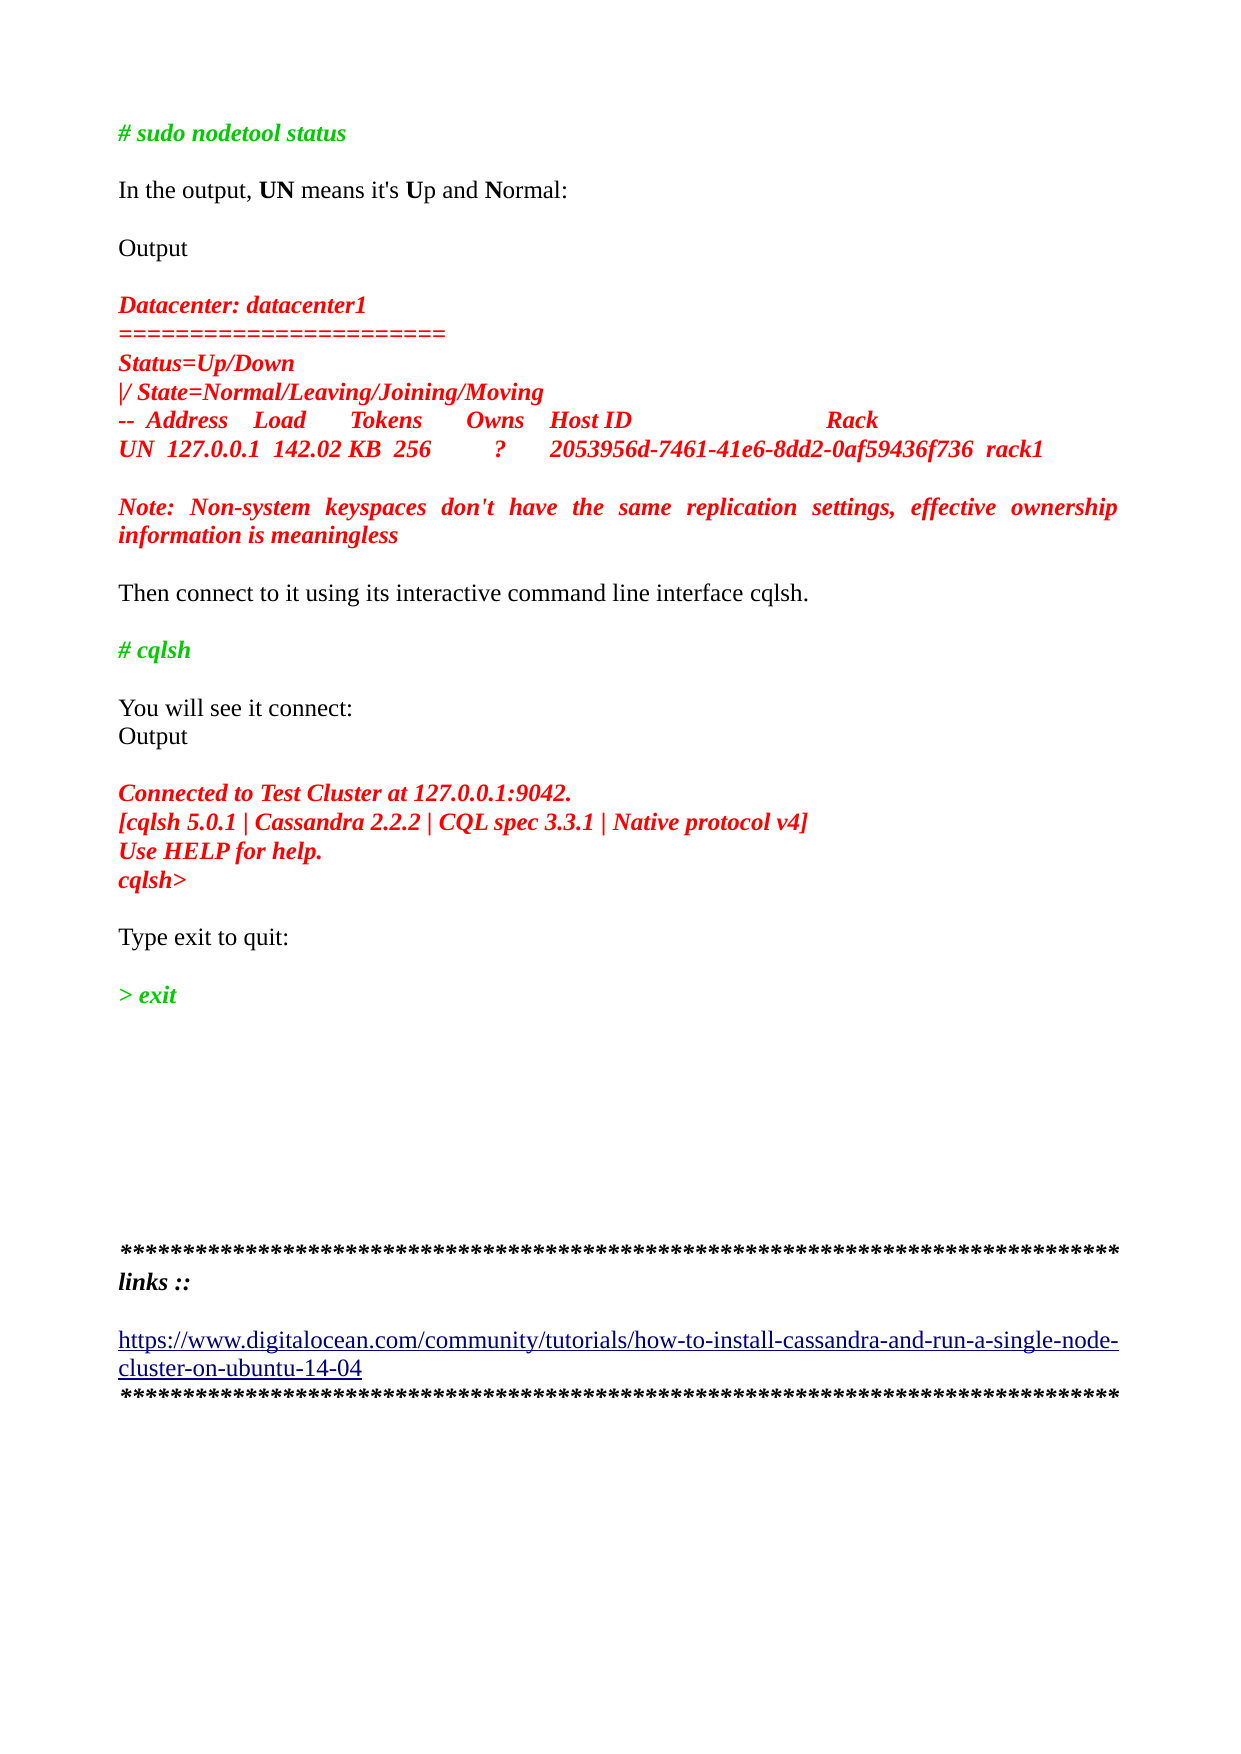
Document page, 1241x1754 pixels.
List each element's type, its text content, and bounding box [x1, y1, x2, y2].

text [cqlsh 5.0.1 | Cassandra 2.2.2 | CQL spec 3.3.1 | Native protocol v4] [118, 807, 1122, 836]
text Output [118, 721, 1122, 750]
text ******************************************************************************** [118, 1238, 1122, 1267]
text |/ State=Normal/Leaving/Joining/Moving [118, 377, 1122, 406]
text You will see it connect: [118, 693, 1122, 721]
text # sudo nodetool status [118, 118, 1122, 147]
text Output [118, 233, 1122, 262]
text Use HELP for help. [118, 836, 1122, 865]
text Type exit to quit: [118, 922, 1122, 951]
text Note: Non-system keyspaces don't have the same replication settings, effective ownership information is meaningless [118, 492, 1122, 549]
text https://www.digitalocean.com/community/tutorials/how-to-install-cassandra-and-run-a-single-node-cluster-on-ubuntu-14-04 [118, 1325, 1122, 1382]
text ======================= [118, 319, 1122, 348]
text ******************************************************************************** [118, 1382, 1122, 1411]
text Then connect to it using its interactive command line interface cqlsh. [118, 578, 1122, 606]
text > exit [118, 980, 1122, 1008]
text # cqlsh [118, 635, 1122, 664]
text Datacenter: datacenter1 [118, 291, 1122, 319]
text cqlsh> [118, 865, 1122, 893]
text links :: [118, 1267, 1122, 1296]
text -- Address Load Tokens Owns Host ID Rack [118, 406, 1122, 434]
text Connected to Test Cluster at 127.0.0.1:9042. [118, 778, 1122, 807]
text UN 127.0.0.1 142.02 KB 256 ? 2053956d-7461-41e6-8dd2-0af59436f736 rack1 [118, 434, 1122, 463]
text In the output, UN means it's Up and Normal: [118, 176, 1122, 204]
text Status=Up/Down [118, 348, 1122, 377]
